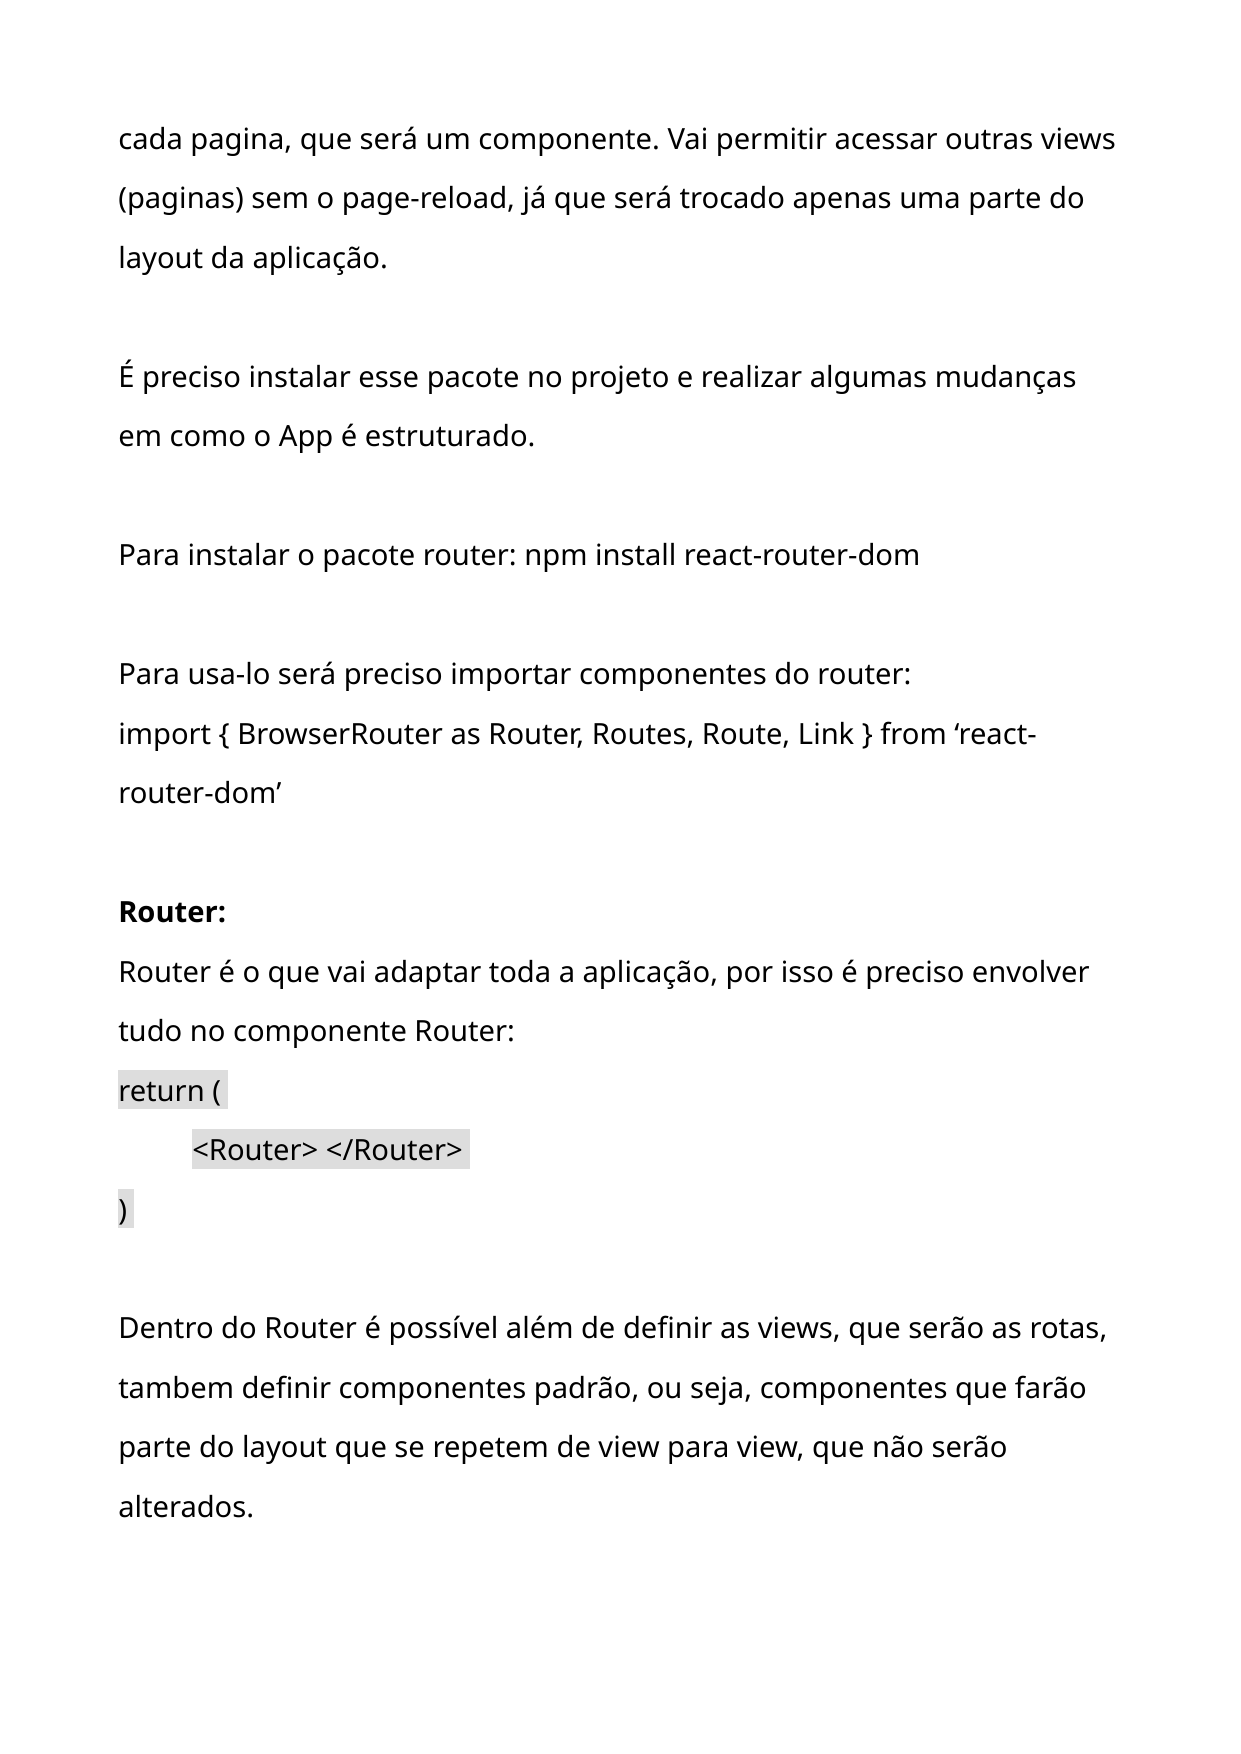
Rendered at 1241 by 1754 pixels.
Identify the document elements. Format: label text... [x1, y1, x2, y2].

text import { BrowserRouter as Router, Routes, Route, Link } from ‘react-router-dom’ [118, 713, 1122, 812]
text cada pagina, que será um componente. Vai permitir acessar outras views (paginas) sem o page-reload, já que será trocado apenas uma parte do layout da aplicação. [118, 118, 1122, 277]
text É preciso instalar esse pacote no projeto e realizar algumas mudanças em como o App é estruturado. [118, 356, 1122, 455]
text Router: [118, 891, 1122, 931]
text Para usa-lo será preciso importar componentes do router: [118, 653, 1122, 693]
text <Router> </Router> [118, 1129, 1122, 1169]
text Router é o que vai adaptar toda a aplicação, por isso é preciso envolver tudo no componente Router: [118, 951, 1122, 1050]
text ) [118, 1189, 1122, 1228]
text Dentro do Router é possível além de definir as views, que serão as rotas, tambem definir componentes padrão, ou seja, componentes que farão parte do layout que se repetem de view para view, que não serão alterados. [118, 1308, 1122, 1526]
text return ( [118, 1070, 1122, 1109]
text Para instalar o pacote router: npm install react-router-dom [118, 534, 1122, 574]
